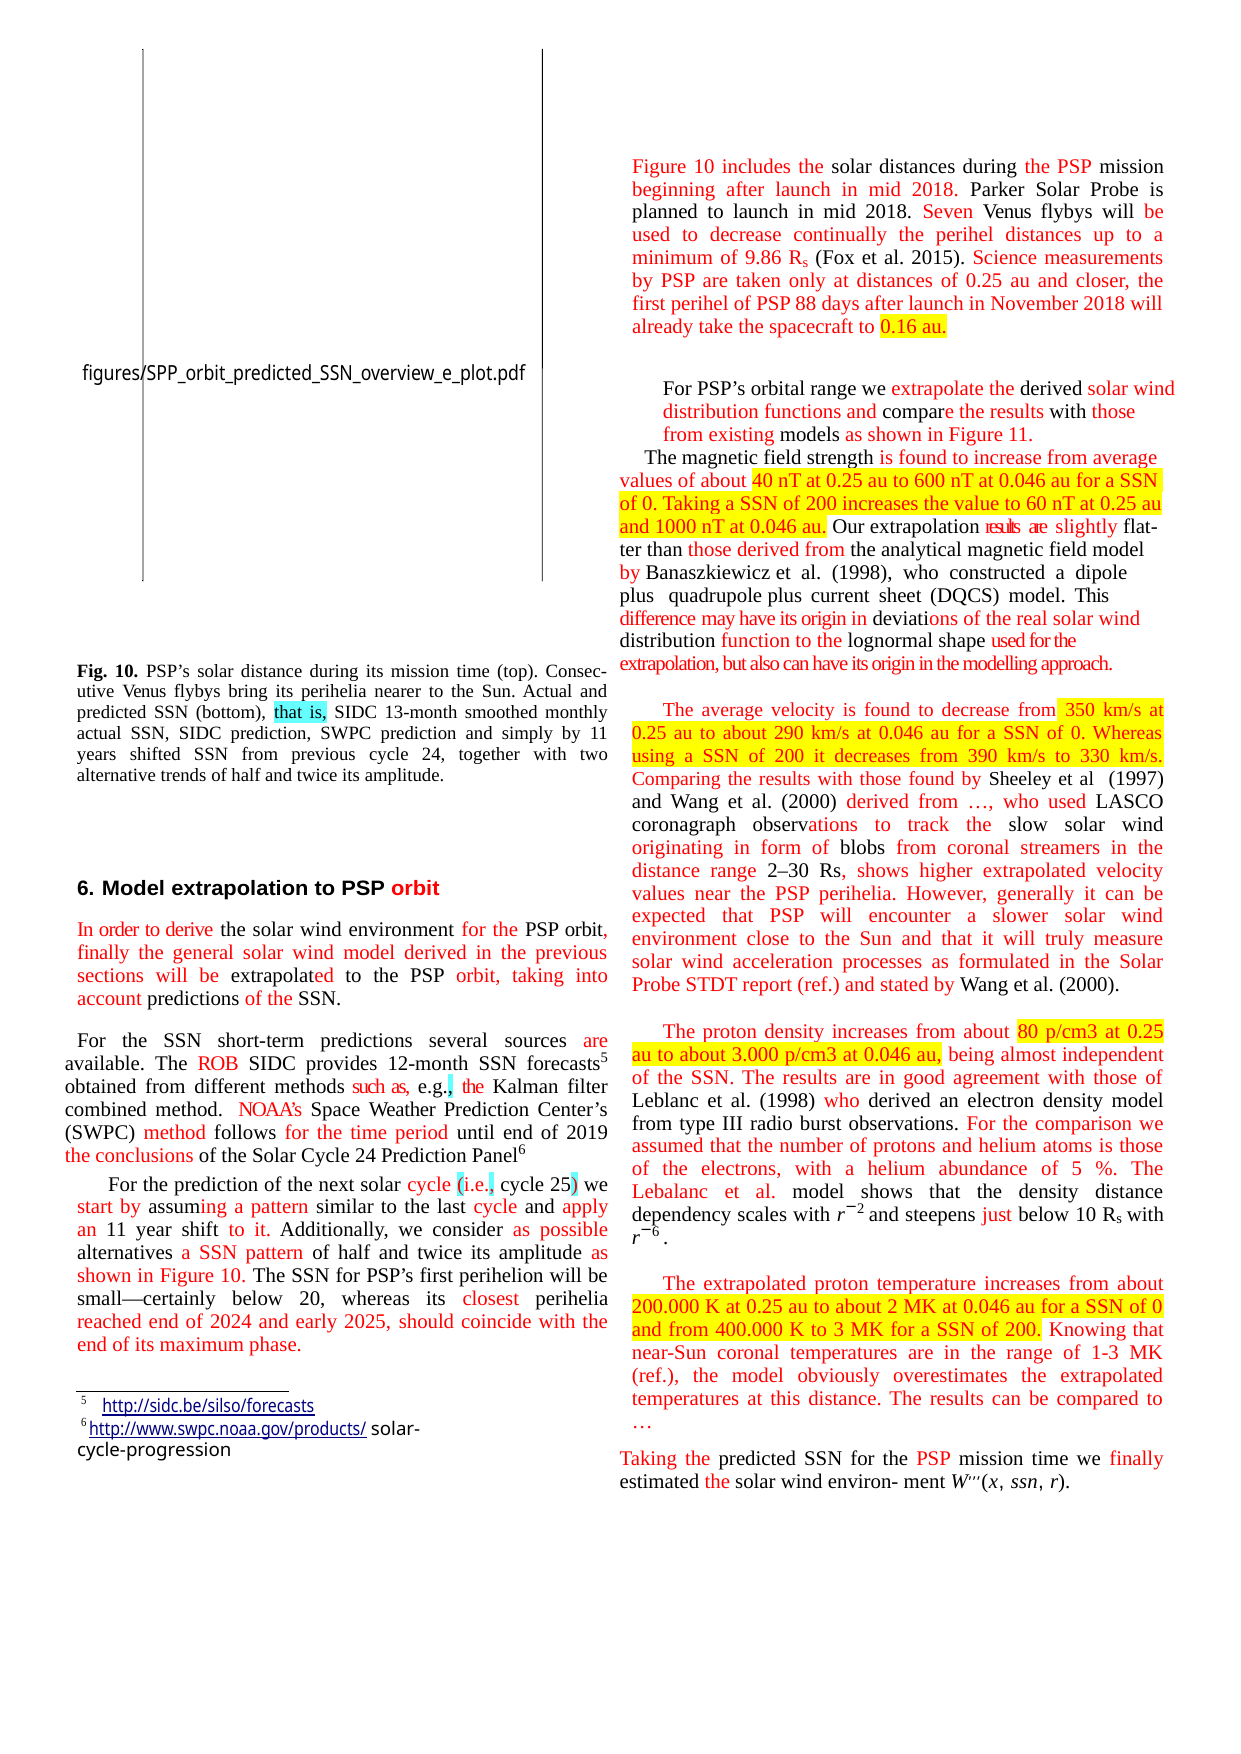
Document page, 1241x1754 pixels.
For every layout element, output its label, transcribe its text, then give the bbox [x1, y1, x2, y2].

text The proton density increases from about 80 p/cm3 at 0.25 au to about 3.000 p/cm3 at 0.046 au, being almost independent of the SSN. The results are in good agreement with those of Leblanc et al. (1998) who derived an electron density model from type III radio burst observations. For the comparison we assumed that the number of protons and helium atoms is those of the electrons, with a helium abundance of 5 %. The Lebalanc et al. model shows that the density distance dependency scales with r−2 and steepens just below 10 Rs with r−6 . [632, 1020, 1164, 1249]
text Fig. 10. PSP’s solar distance during its mission time (top). Consec- utive Venus flybys bring its perihelia nearer to the Sun. Actual and predicted SSN (bottom), that is, SIDC 13-month smoothed monthly actual SSN, SIDC prediction, SWPC prediction and simply by 11 years shifted SSN from previous cycle 24, together with two alternative trends of half and twice its amplitude. [77, 660, 608, 785]
text 5 http://sidc.be/silso/forecasts [81, 1387, 608, 1417]
text 6 http://www.swpc.noaa.gov/products/ solar-cycle-progression [77, 1418, 431, 1460]
text Taking the predicted SSN for the PSP mission time we finally estimated the solar wind environ- ment W,,,(x, ssn, r). [619, 1447, 1164, 1493]
text For PSP’s orbital range we extrapolate the derived solar wind distribution functions and compare the results with those from existing models as shown in Figure 11. [663, 377, 1176, 446]
text For the SSN short-term predictions several sources are available. The ROB SIDC provides 12-month SSN forecasts5 obtained from different methods such as, e.g., the Kalman filter combined method. NOAA’s Space Weather Prediction Center’s (SWPC) method follows for the time period until end of 2019 the conclusions of the Solar Cycle 24 Prediction Panel6 [64, 1029, 608, 1167]
text The magnetic field strength is found to increase from average values of about 40 nT at 0.25 au to 600 nT at 0.046 au for a SSN of 0. Taking a SSN of 200 increases the value to 60 nT at 0.25 au and 1000 nT at 0.046 au. Our extrapolation results are slightly flat- ter than those derived from the analytical magnetic field model by Banaszkiewicz et al. (1998), who constructed a dipole plus quadrupole plus current sheet (DQCS) model. This difference may have its origin in deviations of the real solar wind distribution function to the lognormal shape used for the extrapolation, but also can have its origin in the modelling approach. [619, 446, 1164, 675]
text The extrapolated proton temperature increases from about 200.000 K at 0.25 au to about 2 MK at 0.046 au for a SSN of 0 and from 400.000 K to 3 MK for a SSN of 200. Knowing that near-Sun coronal temperatures are in the range of 1-3 MK (ref.), the model obviously overestimates the extrapolated temperatures at this distance. The results can be compared to … [632, 1272, 1164, 1433]
subtitle Model extrapolation to PSP orbit [77, 876, 548, 899]
text figures/SPP_orbit_predicted_SSN_overview_e_plot.pdf [82, 367, 651, 384]
text The average velocity is found to decrease from 350 km/s at 0.25 au to about 290 km/s at 0.046 au for a SSN of 0. Whereas using a SSN of 200 it decreases from 390 km/s to 330 km/s. Comparing the results with those found by Sheeley et al (1997) and Wang et al. (2000) derived from …, who used LASCO coronagraph observations to track the slow solar wind originating in form of blobs from coronal streamers in the distance range 2–30 Rs, shows higher extrapolated velocity values near the PSP perihelia. However, generally it can be expected that PSP will encounter a slower solar wind environment close to the Sun and that it will truly measure solar wind acceleration processes as formulated in the Solar Probe STDT report (ref.) and stated by Wang et al. (2000). [632, 698, 1164, 996]
text Figure 10 includes the solar distances during the PSP mission beginning after launch in mid 2018. Parker Solar Probe is planned to launch in mid 2018. Seven Venus flybys will be used to decrease continually the perihel distances up to a minimum of 9.86 Rs (Fox et al. 2015). Science measurements by PSP are taken only at distances of 0.25 au and closer, the first perihel of PSP 88 days after launch in November 2018 will already take the spacecraft to 0.16 au. [632, 155, 1164, 338]
text For the prediction of the next solar cycle (i.e., cycle 25) we start by assuming a pattern similar to the last cycle and apply an 11 year shift to it. Additionally, we consider as possible alternatives a SSN pattern of half and twice its amplitude as shown in Figure 10. The SSN for PSP’s first perihelion will be small—certainly below 20, whereas its closest perihelia reached end of 2024 and early 2025, should coincide with the end of its maximum phase. [77, 1173, 608, 1356]
text In order to derive the solar wind environment for the PSP orbit, finally the general solar wind model derived in the previous sections will be extrapolated to the PSP orbit, taking into account predictions of the SSN. [77, 918, 608, 1010]
